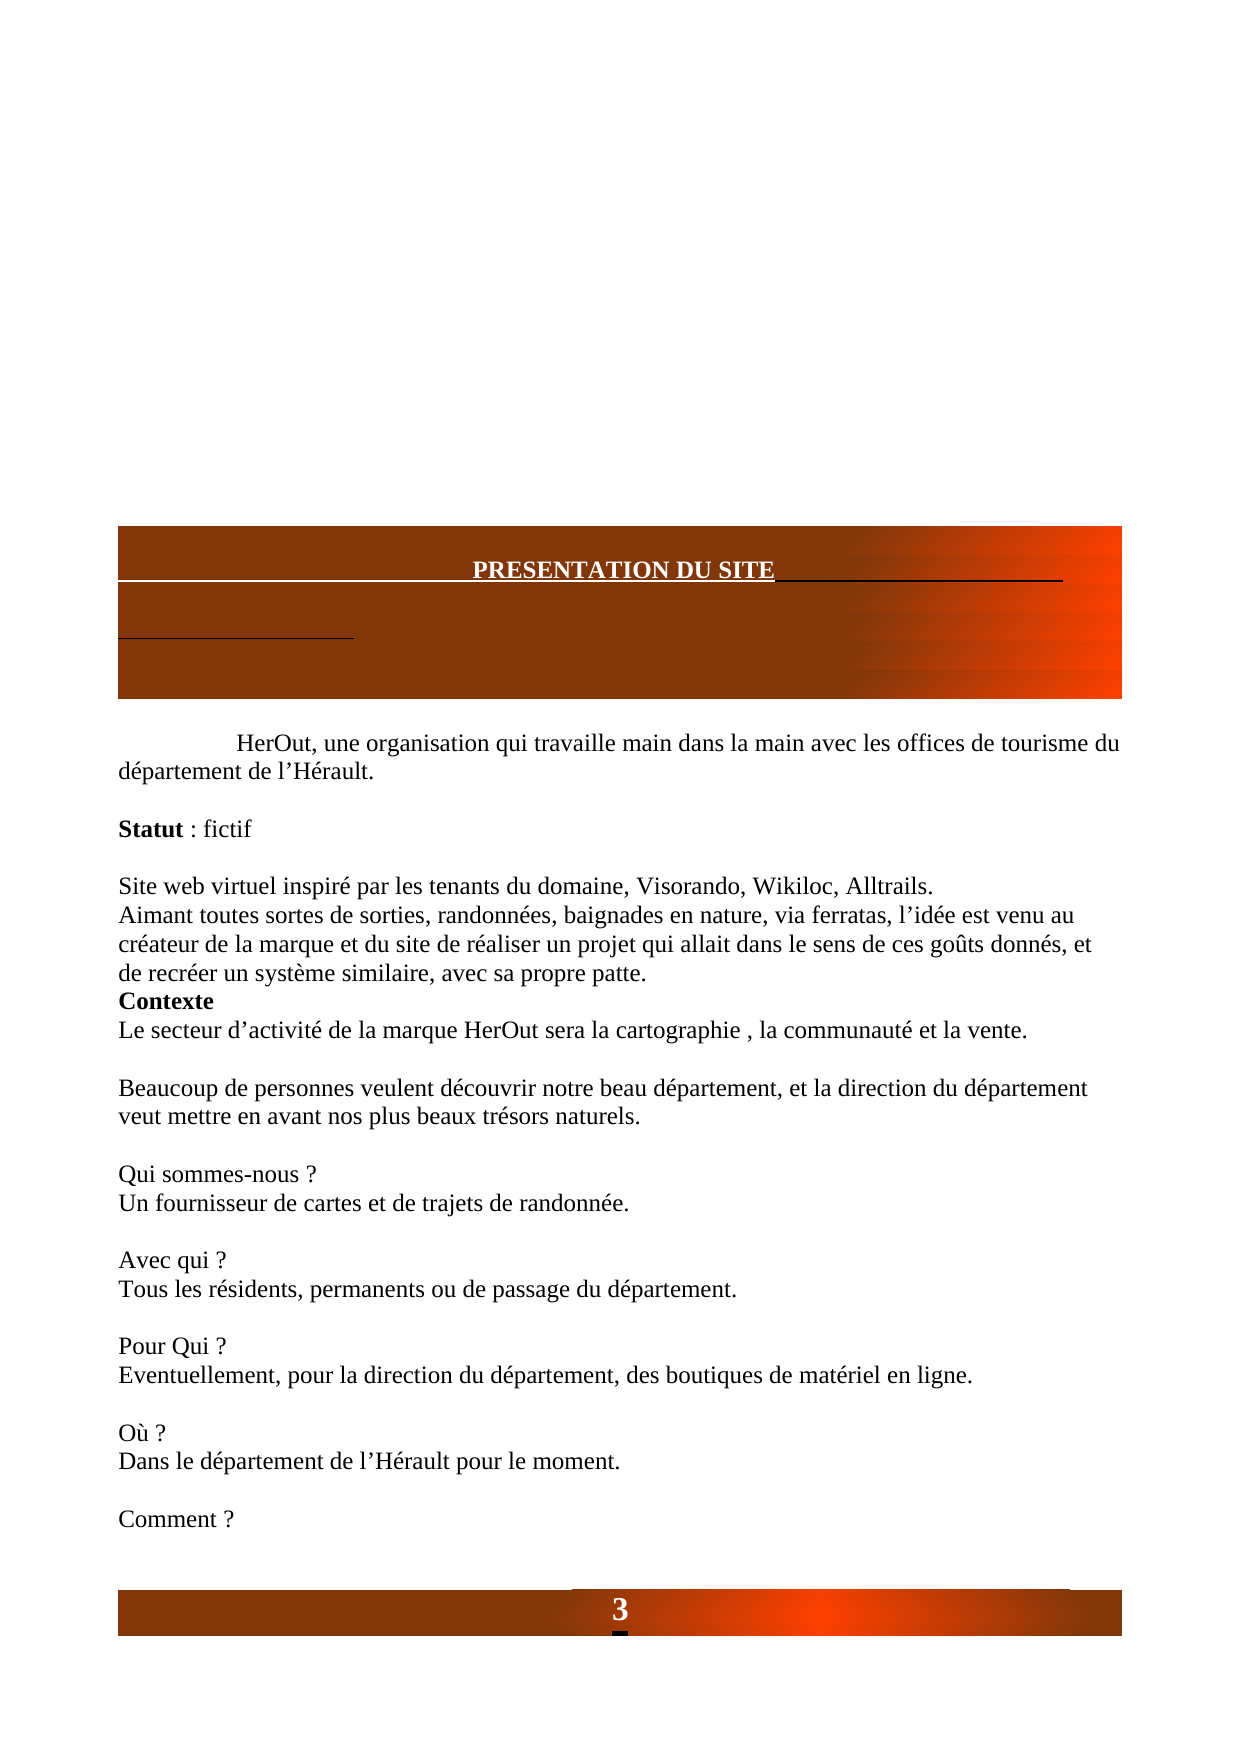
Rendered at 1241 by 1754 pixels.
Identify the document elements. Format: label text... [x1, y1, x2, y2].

text Le secteur d’activité de la marque HerOut sera la cartographie , la communauté et la vente. [118, 1015, 1122, 1044]
text Contexte [118, 986, 1122, 1015]
text Eventuellement, pour la direction du département, des boutiques de matériel en ligne. [118, 1360, 1122, 1389]
text Beaucoup de personnes veulent découvrir notre beau département, et la direction du département veut mettre en avant nos plus beaux trésors naturels. [118, 1073, 1122, 1130]
text Statut : fictif [118, 814, 1122, 843]
text Site web virtuel inspiré par les tenants du domaine, Visorando, Wikiloc, Alltrails. [118, 871, 1122, 900]
text HerOut, une organisation qui travaille main dans la main avec les offices de tourisme du département de l’Hérault. [118, 728, 1122, 785]
text Avec qui ? [118, 1245, 1122, 1274]
text PRESENTATION DU SITE [118, 555, 1122, 584]
text Aimant toutes sortes de sorties, randonnées, baignades en nature, via ferratas, l’idée est venu au créateur de la marque et du site de réaliser un projet qui allait dans le sens de ces goûts donnés, et de recréer un système similaire, avec sa propre patte. [118, 900, 1122, 986]
text Où ? [118, 1418, 1122, 1446]
text Un fournisseur de cartes et de trajets de randonnée. [118, 1188, 1122, 1216]
text Dans le département de l’Hérault pour le moment. [118, 1446, 1122, 1475]
text Tous les résidents, permanents ou de passage du département. [118, 1274, 1122, 1303]
text Qui sommes-nous ? [118, 1159, 1122, 1188]
text Comment ? [118, 1504, 1122, 1533]
text Pour Qui ? [118, 1331, 1122, 1360]
